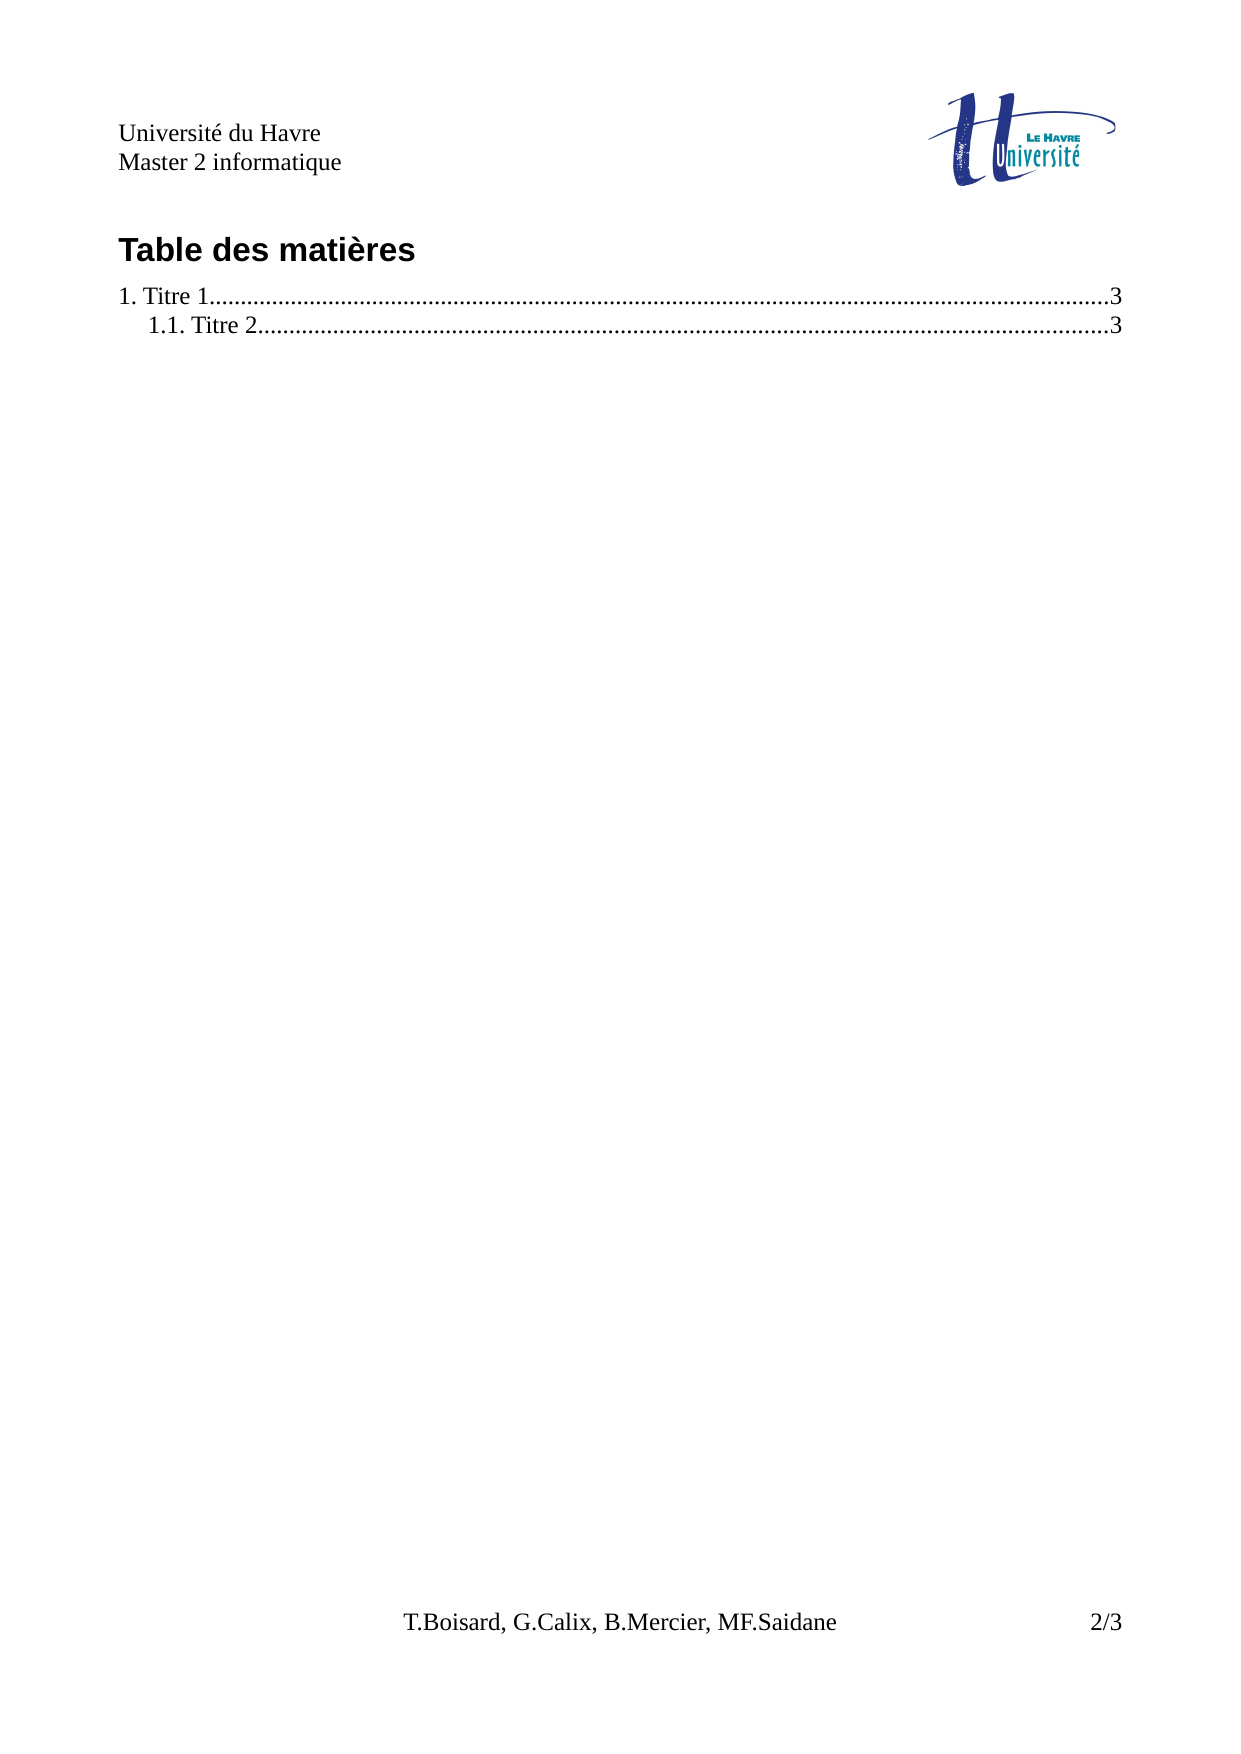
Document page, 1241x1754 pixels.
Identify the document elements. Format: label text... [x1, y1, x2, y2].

text 1.1. Titre 2 3 [148, 310, 1122, 338]
text 1. Titre 1 3 [118, 281, 1122, 310]
picture [928, 93, 1116, 186]
subtitle Table des matières [118, 230, 1122, 268]
